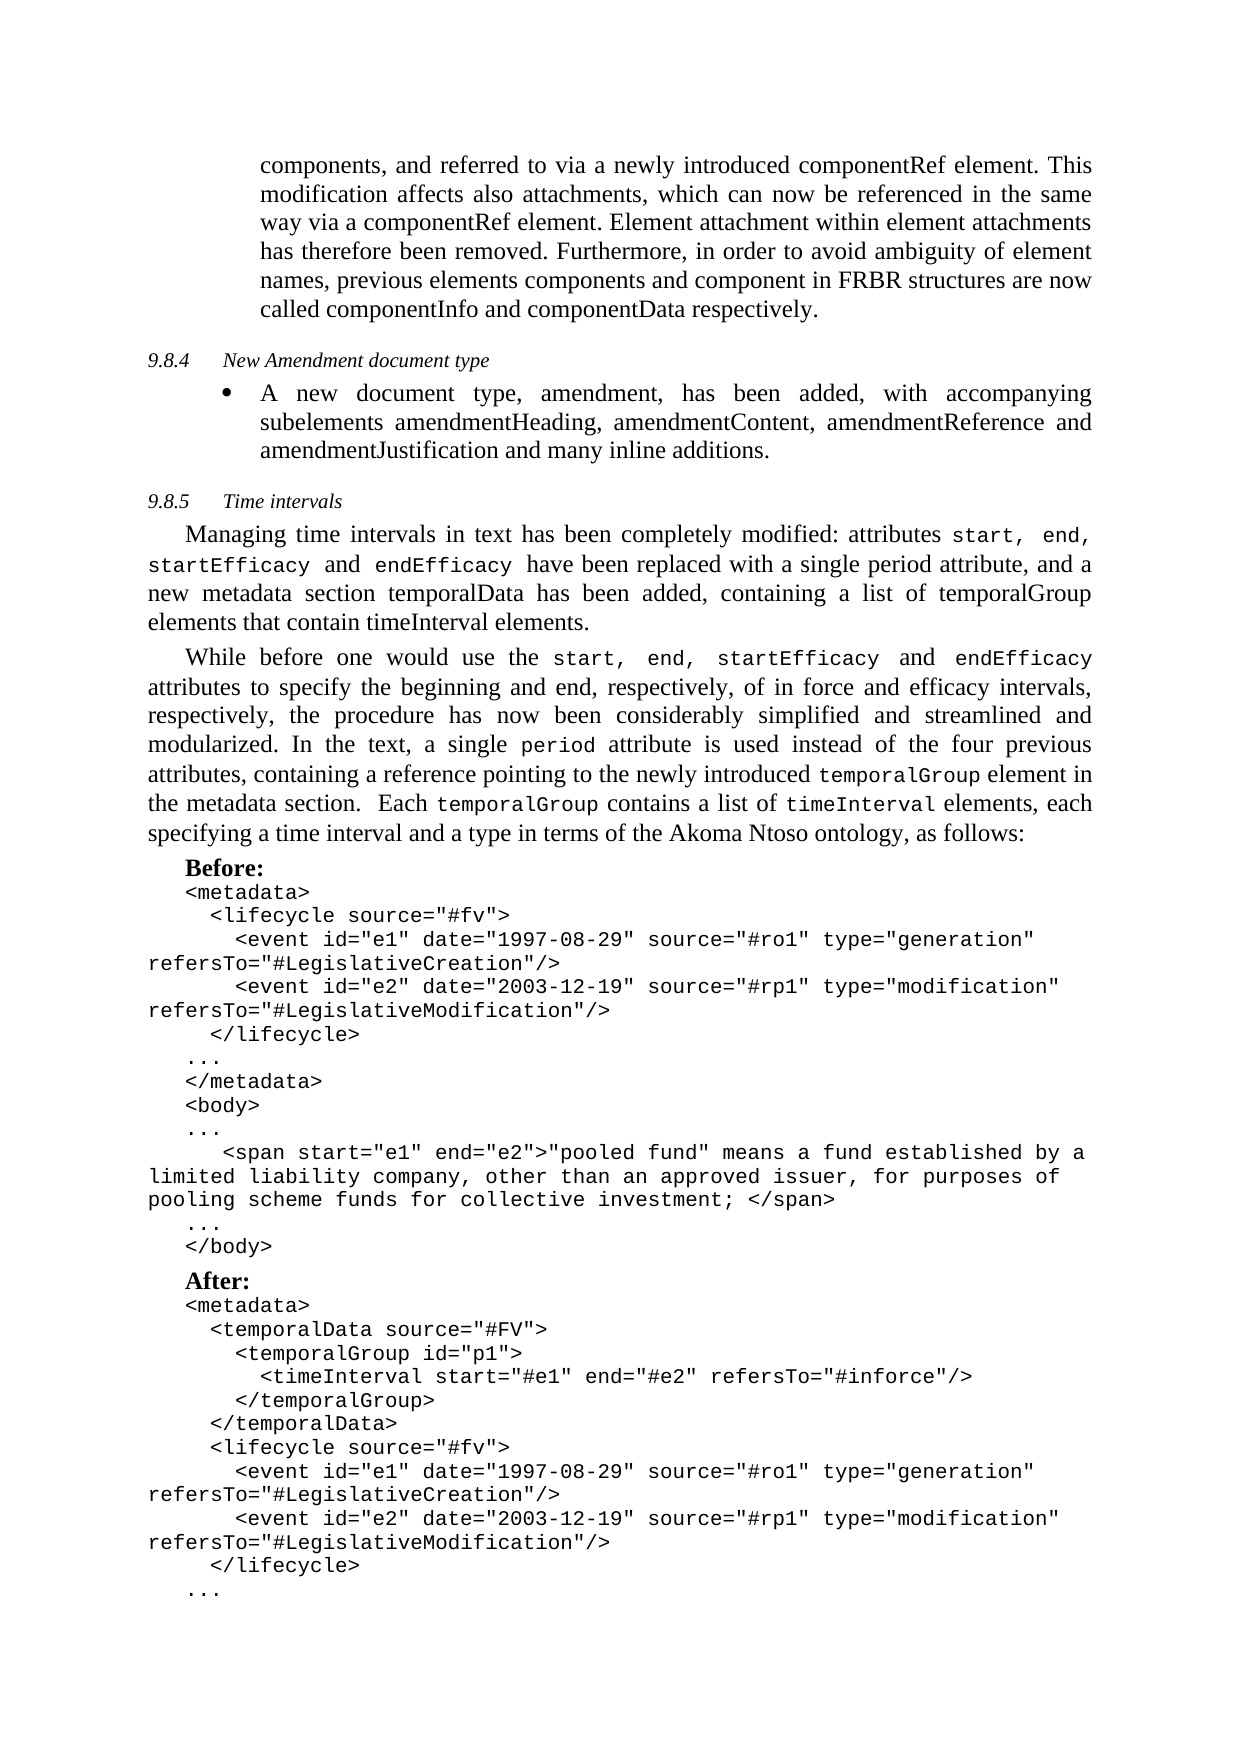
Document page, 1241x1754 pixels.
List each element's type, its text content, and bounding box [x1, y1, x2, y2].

text </metadata> [148, 1071, 1092, 1095]
text While before one would use the start, end, startEfficacy and endEfficacy attributes to specify the beginning and end, respectively, of in force and efficacy intervals, respectively, the procedure has now been considerably simplified and streamlined and modularized. In the text, a single period attribute is used instead of the four previous attributes, containing a reference pointing to the newly introduced temporalGroup element in the metadata section. Each temporalGroup contains a list of timeInterval elements, each specifying a time interval and a type in terms of the Akoma Ntoso ontology, as follows: [148, 642, 1092, 847]
text <event id="e2" date="2003-12-19" source="#rp1" type="modification" refersTo="#LegislativeModification"/> [148, 1508, 1092, 1555]
list A new document type, amendment, has been added, with accompanying subelements amendmentHeading, amendmentContent, amendmentReference and amendmentJustification and many inline additions. [222, 378, 1092, 464]
text <lifecycle source="#fv"> [148, 1437, 1092, 1461]
text </body> [148, 1237, 1092, 1260]
subtitle Time intervals [148, 489, 1092, 513]
text </temporalGroup> [148, 1390, 1092, 1413]
text <event id="e1" date="1997-08-29" source="#ro1" type="generation" refersTo="#LegislativeCreation"/> [148, 1461, 1092, 1508]
text <span start="e1" end="e2">"pooled fund" means a fund established by a limited liability company, other than an approved issuer, for purposes of pooling scheme funds for collective investment; </span> [148, 1142, 1092, 1213]
text ... [148, 1047, 1092, 1071]
text After: [148, 1266, 1092, 1295]
text <temporalGroup id="p1"> [148, 1342, 1092, 1366]
text <metadata> [148, 882, 1092, 906]
text <event id="e1" date="1997-08-29" source="#ro1" type="generation" refersTo="#LegislativeCreation"/> [148, 929, 1092, 976]
text <temporalData source="#FV"> [148, 1319, 1092, 1342]
text </temporalData> [148, 1413, 1092, 1437]
text <lifecycle source="#fv"> [148, 906, 1092, 929]
text <body> [148, 1095, 1092, 1118]
text Before: [148, 853, 1092, 882]
text Managing time intervals in text has been completely modified: attributes start, end, startEfficacy and endEfficacy have been replaced with a single period attribute, and a new metadata section temporalData has been added, containing a list of temporalGroup elements that contain timeInterval elements. [148, 519, 1092, 636]
text ... [148, 1118, 1092, 1142]
list components, and referred to via a newly introduced componentRef element. This modification affects also attachments, which can now be referenced in the same way via a componentRef element. Element attachment within element attachments has therefore been removed. Furthermore, in order to avoid ambiguity of element names, previous elements components and component in FRBR structures are now called componentInfo and componentData respectively. [222, 150, 1092, 322]
text ... [148, 1579, 1092, 1603]
text <metadata> [148, 1295, 1092, 1319]
text <event id="e2" date="2003-12-19" source="#rp1" type="modification" refersTo="#LegislativeModification"/> [148, 976, 1092, 1024]
text </lifecycle> [148, 1555, 1092, 1579]
text </lifecycle> [148, 1024, 1092, 1047]
text ... [148, 1213, 1092, 1237]
text <timeInterval start="#e1" end="#e2" refersTo="#inforce"/> [148, 1366, 1092, 1390]
subtitle New Amendment document type [148, 347, 1092, 372]
